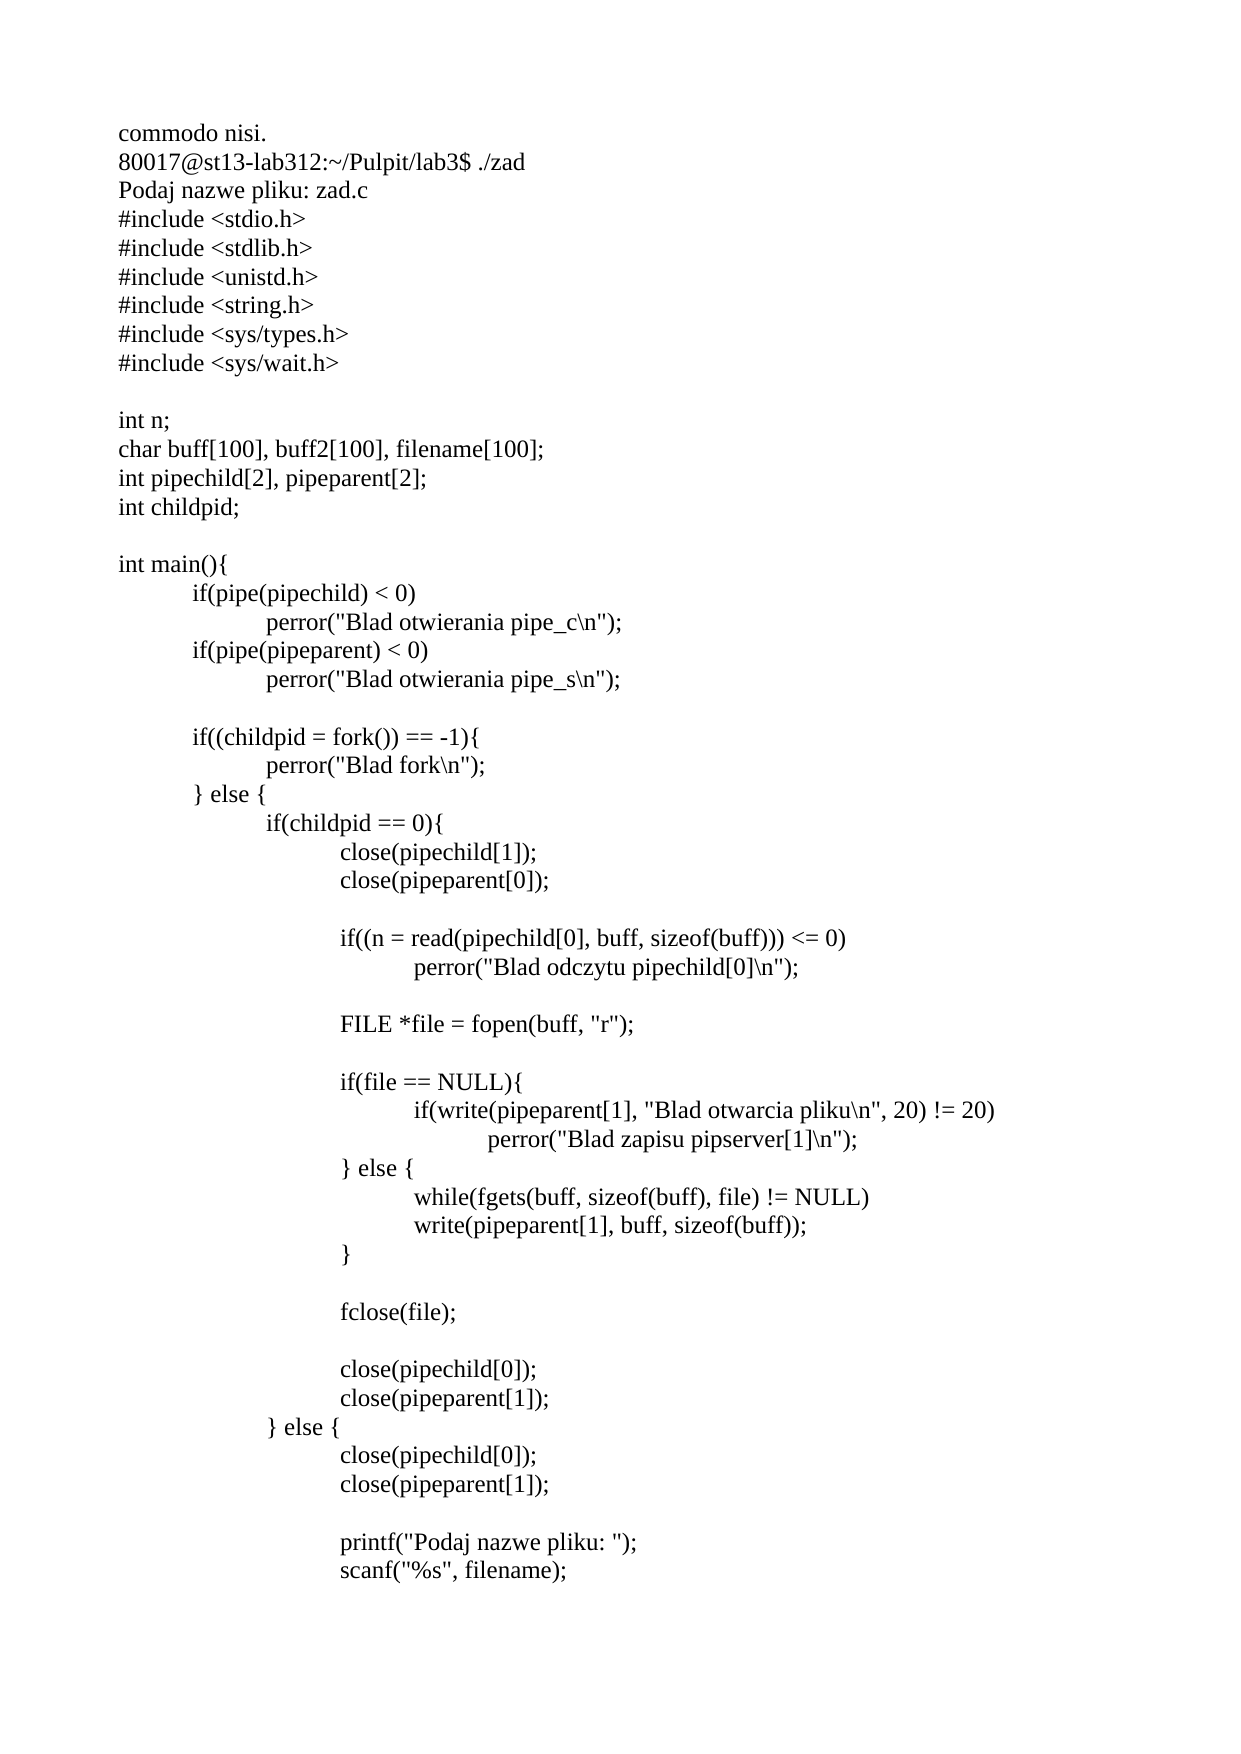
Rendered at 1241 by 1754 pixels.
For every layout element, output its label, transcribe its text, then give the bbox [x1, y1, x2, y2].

text } else { [118, 1153, 1122, 1182]
text close(pipechild[0]); [118, 1354, 1122, 1383]
text #include <stdio.h> [118, 204, 1122, 233]
text int childpid; [118, 492, 1122, 521]
text perror("Blad zapisu pipserver[1]\n"); [118, 1124, 1122, 1153]
text if(file == NULL){ [118, 1067, 1122, 1096]
text Podaj nazwe pliku: zad.c [118, 176, 1122, 204]
text } else { [118, 779, 1122, 808]
text if(childpid == 0){ [118, 808, 1122, 837]
text int pipechild[2], pipeparent[2]; [118, 463, 1122, 492]
text if(pipe(pipechild) < 0) [118, 578, 1122, 607]
text FILE *file = fopen(buff, "r"); [118, 1009, 1122, 1038]
text close(pipechild[1]); [118, 837, 1122, 866]
text int n; [118, 406, 1122, 434]
text close(pipeparent[1]); [118, 1383, 1122, 1412]
text } [118, 1239, 1122, 1268]
text commodo nisi. [118, 118, 1122, 147]
text if((childpid = fork()) == -1){ [118, 722, 1122, 751]
text } else { [118, 1412, 1122, 1441]
text perror("Blad otwierania pipe_c\n"); [118, 607, 1122, 636]
text char buff[100], buff2[100], filename[100]; [118, 434, 1122, 463]
text close(pipeparent[1]); [118, 1469, 1122, 1498]
text scanf("%s", filename); [118, 1556, 1122, 1584]
text close(pipechild[0]); [118, 1441, 1122, 1469]
text 80017@st13-lab312:~/Pulpit/lab3$ ./zad [118, 147, 1122, 176]
text #include <string.h> [118, 291, 1122, 319]
text fclose(file); [118, 1297, 1122, 1326]
text if((n = read(pipechild[0], buff, sizeof(buff))) <= 0) [118, 923, 1122, 952]
text #include <unistd.h> [118, 262, 1122, 291]
text perror("Blad otwierania pipe_s\n"); [118, 664, 1122, 693]
text while(fgets(buff, sizeof(buff), file) != NULL) [118, 1182, 1122, 1211]
text if(pipe(pipeparent) < 0) [118, 636, 1122, 664]
text if(write(pipeparent[1], "Blad otwarcia pliku\n", 20) != 20) [118, 1096, 1122, 1124]
text close(pipeparent[0]); [118, 866, 1122, 894]
text #include <sys/types.h> [118, 319, 1122, 348]
text #include <stdlib.h> [118, 233, 1122, 262]
text write(pipeparent[1], buff, sizeof(buff)); [118, 1211, 1122, 1239]
text perror("Blad fork\n"); [118, 751, 1122, 779]
text int main(){ [118, 549, 1122, 578]
text #include <sys/wait.h> [118, 348, 1122, 377]
text printf("Podaj nazwe pliku: "); [118, 1527, 1122, 1556]
text perror("Blad odczytu pipechild[0]\n"); [118, 952, 1122, 981]
